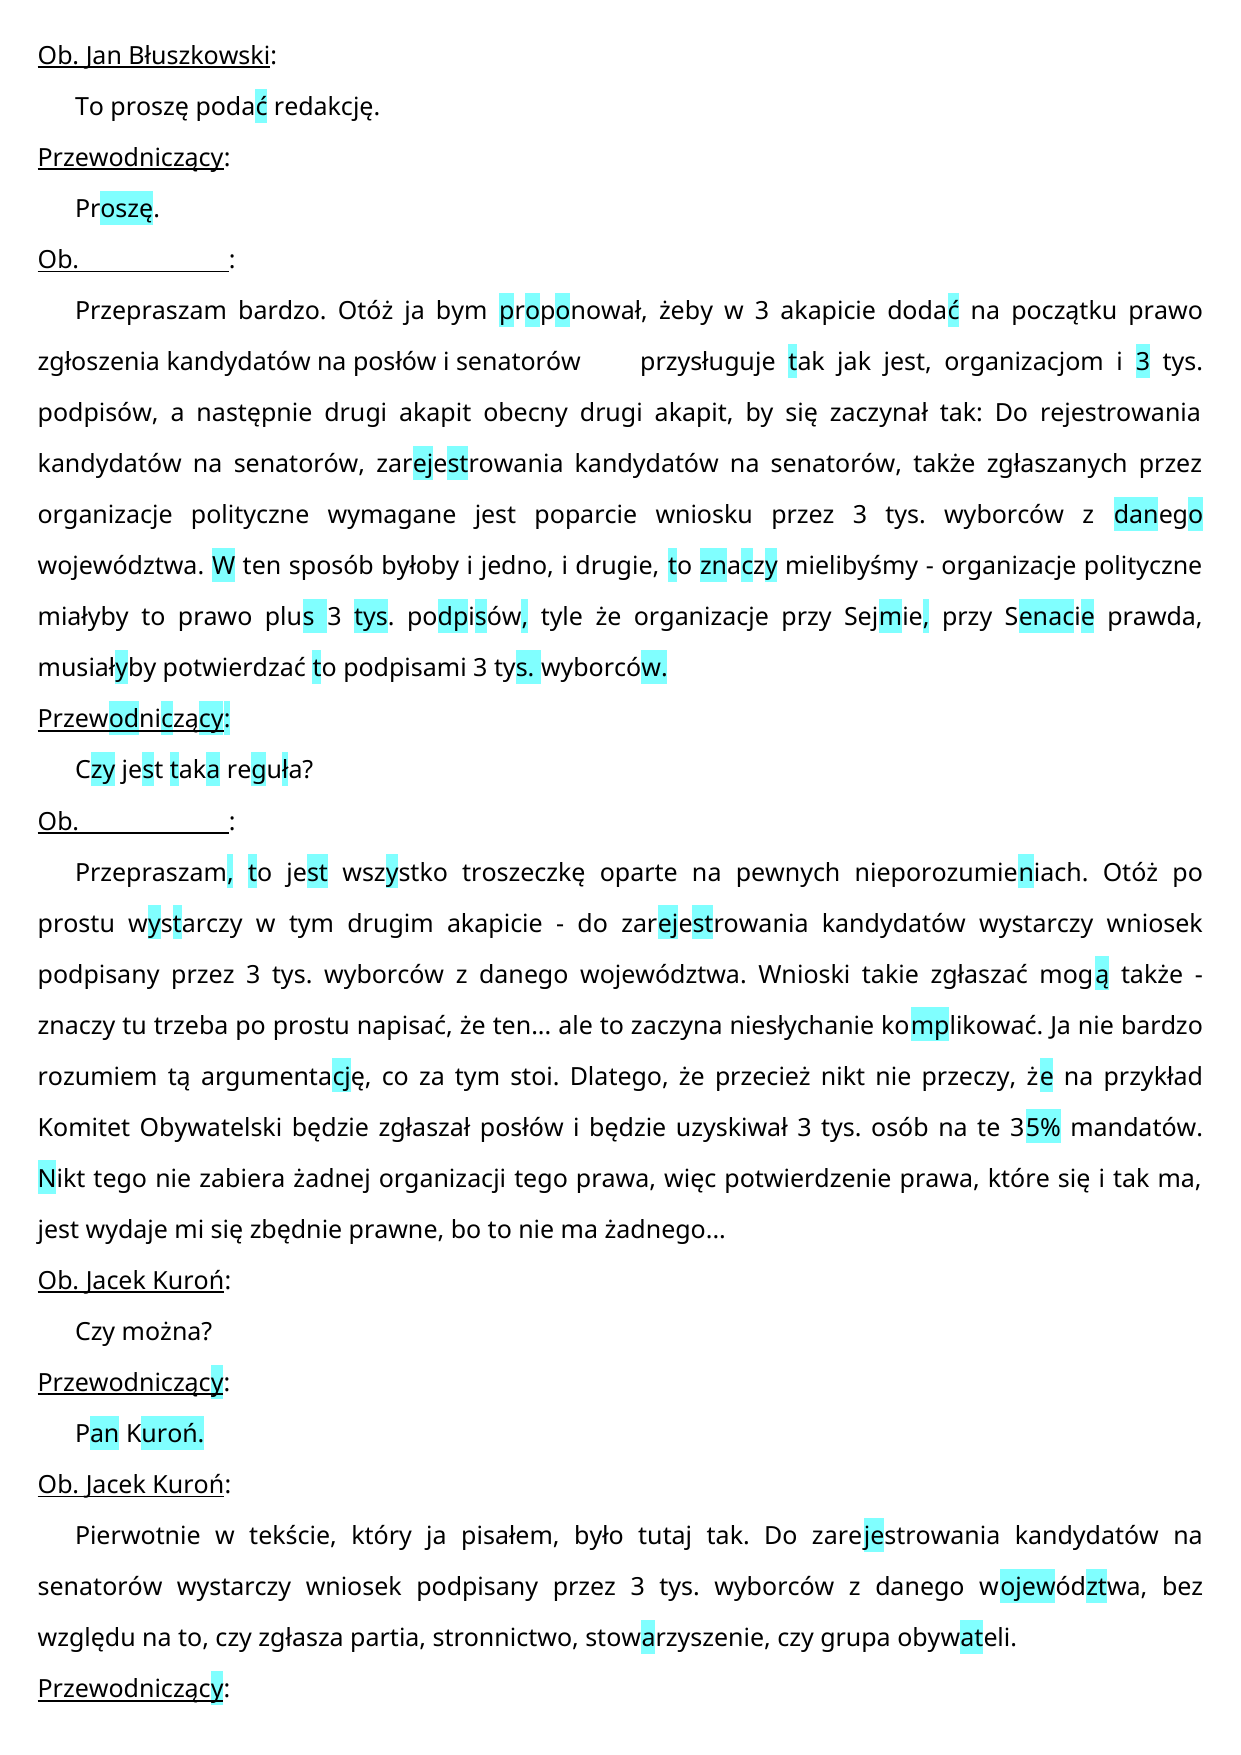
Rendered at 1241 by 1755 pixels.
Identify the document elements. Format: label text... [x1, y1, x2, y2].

text Przewodniczący: [37, 701, 1203, 735]
text Ob. : [37, 803, 1203, 837]
text Ob. Jacek Kuroń: [37, 1467, 1203, 1501]
text Pan Kuroń. [37, 1416, 1203, 1450]
text Ob. Jacek Kuroń: [37, 1262, 1203, 1297]
text Czy jest taka reguła? [37, 752, 1203, 786]
text Ob. Jan Błuszkowski: [37, 37, 1203, 72]
text Ob. : [37, 242, 1203, 276]
text To proszę podać redakcję. [37, 88, 1203, 123]
text Przewodniczący: [37, 1671, 1203, 1705]
text Proszę. [37, 191, 1203, 225]
text Przewodniczący: [37, 139, 1203, 174]
text Czy można? [37, 1313, 1203, 1348]
text Przepraszam, to jest wszystko troszeczkę oparte na pewnych nieporozumieniach. Otóż po prostu wystarczy w tym drugim akapicie - do zarejestrowania kandydatów wystarczy wniosek podpisany przez 3 tys. wyborców z danego województwa. Wnioski takie zgłaszać mogą także - znaczy tu trzeba po prostu napisać, że ten... ale to zaczyna niesłychanie komplikować. Ja nie bardzo rozumiem tą argumentację, co za tym stoi. Dlatego, że przecież nikt nie przeczy, że na przykład Komitet Obywatelski będzie zgłaszał posłów i będzie uzyskiwał 3 tys. osób na te 35% mandatów. Nikt tego nie zabiera żadnej organizacji tego prawa, więc potwierdzenie prawa, które się i tak ma, jest wydaje mi się zbędnie prawne, bo to nie ma żadnego... [37, 854, 1203, 1246]
text Pierwotnie w tekście, który ja pisałem, było tutaj tak. Do zarejestrowania kandydatów na senatorów wystarczy wniosek podpisany przez 3 tys. wyborców z danego województwa, bez względu na to, czy zgłasza partia, stronnictwo, stowarzyszenie, czy grupa obywateli. [37, 1518, 1203, 1654]
text Przepraszam bardzo. Otóż ja bym proponował, żeby w 3 akapicie dodać na początku prawo zgłoszenia kandydatów na posłów i senatorów przysługuje tak jak jest, organizacjom i 3 tys. podpisów, a następnie drugi akapit obecny drugi akapit, by się zaczynał tak: Do rejestrowania kandydatów na senatorów, zarejestrowania kandydatów na senatorów, także zgłaszanych przez organizacje polityczne wymagane jest poparcie wniosku przez 3 tys. wyborców z danego województwa. W ten sposób byłoby i jedno, i drugie, to znaczy mielibyśmy - organizacje polityczne miałyby to prawo plus 3 tys. podpisów, tyle że organizacje przy Sejmie, przy Senacie prawda, musiałyby potwierdzać to podpisami 3 tys. wyborców. [37, 293, 1203, 684]
text Przewodniczący: [37, 1364, 1203, 1399]
